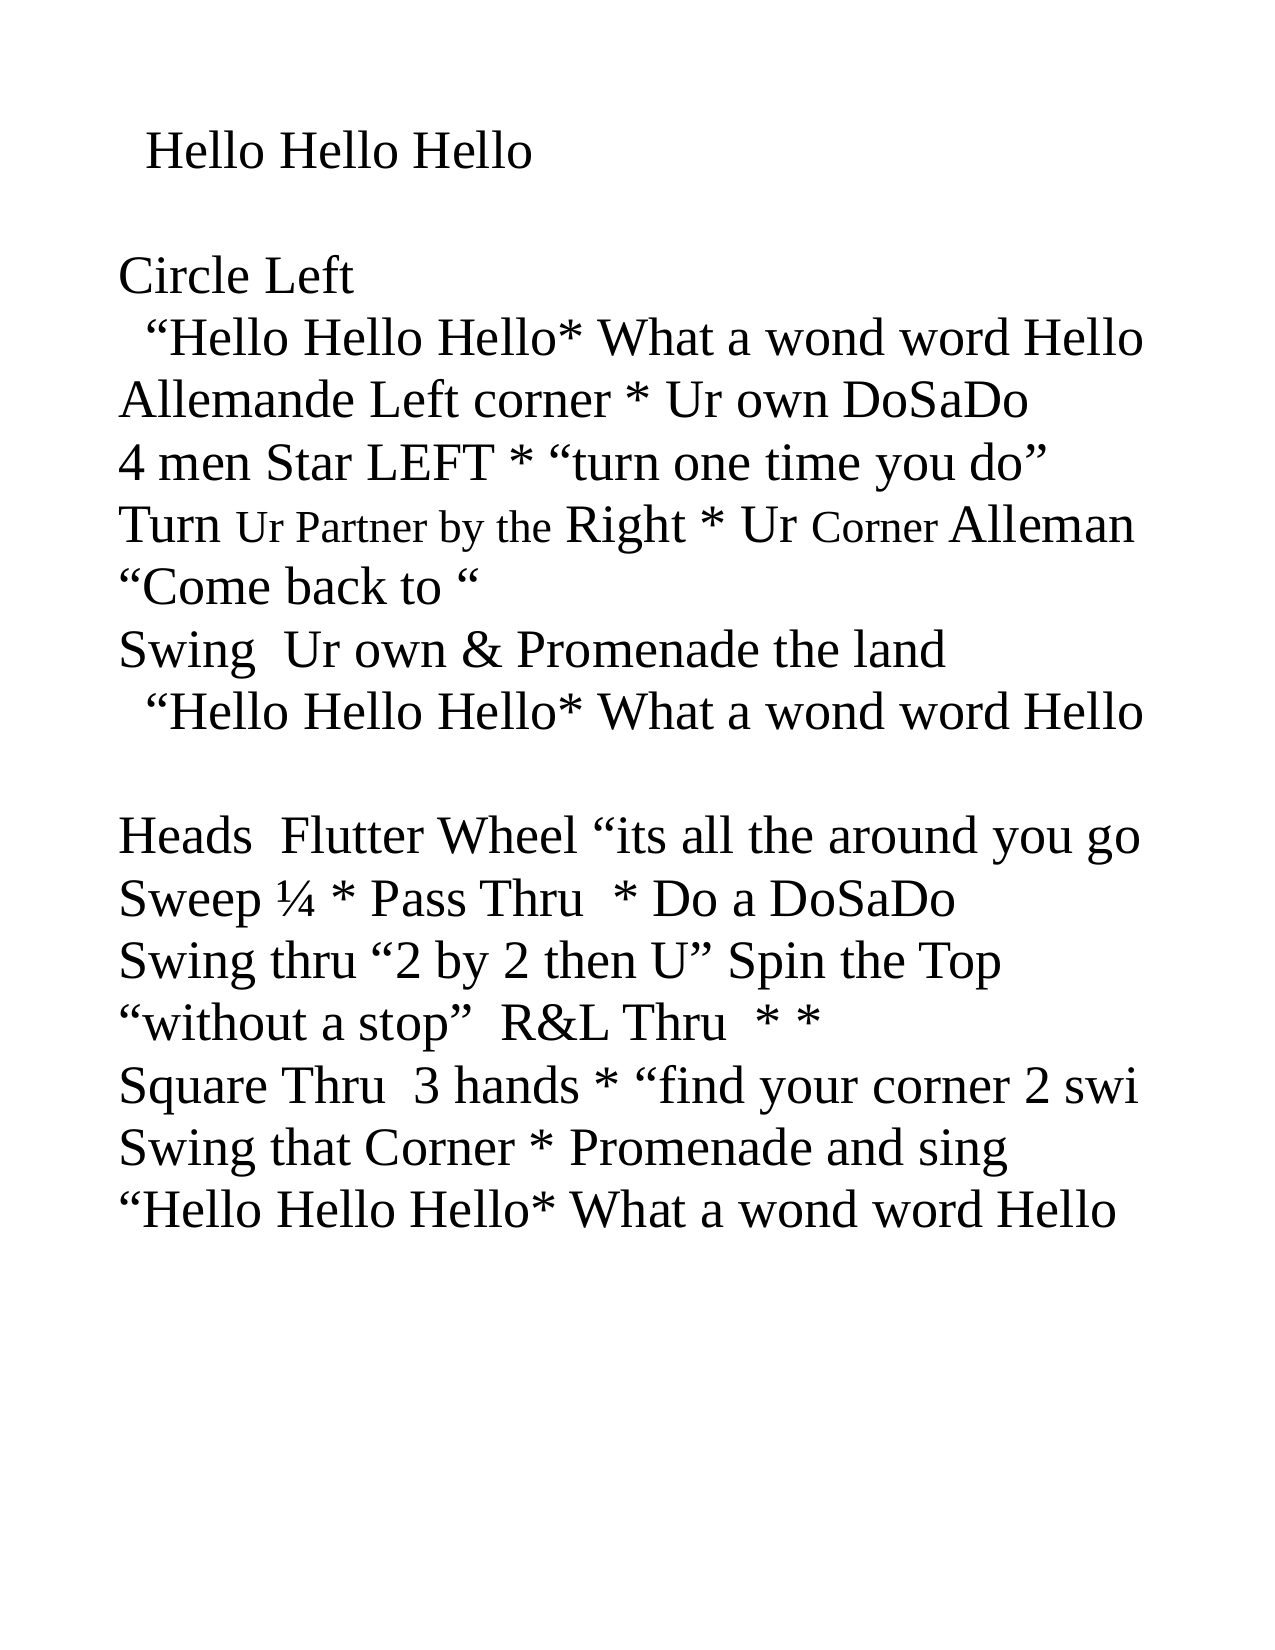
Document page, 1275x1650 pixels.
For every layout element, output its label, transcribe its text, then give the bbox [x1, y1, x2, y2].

text Allemande Left corner * Ur own DoSaDo [118, 367, 1157, 429]
text “Come back to “ [118, 554, 1157, 616]
text Circle Left [118, 243, 1157, 305]
text Swing that Corner * Promenade and sing [118, 1115, 1157, 1177]
text Square Thru 3 hands * “find your corner 2 swi [118, 1052, 1157, 1115]
text Swing thru “2 by 2 then U” Spin the Top [118, 928, 1157, 990]
text “Hello Hello Hello* What a wond word Hello [118, 1177, 1157, 1239]
text Turn Ur Partner by the Right * Ur Corner Alleman [118, 492, 1157, 554]
text “Hello Hello Hello* What a wond word Hello [118, 679, 1157, 741]
text Hello Hello Hello [118, 118, 1157, 180]
text Heads Flutter Wheel “its all the around you go [118, 803, 1157, 866]
text Sweep ¼ * Pass Thru * Do a DoSaDo [118, 866, 1157, 928]
text “without a stop” R&L Thru * * [118, 990, 1157, 1052]
text Swing Ur own & Promenade the land [118, 616, 1157, 679]
text “Hello Hello Hello* What a wond word Hello [118, 305, 1157, 367]
text 4 men Star LEFT * “turn one time you do” [118, 429, 1157, 492]
